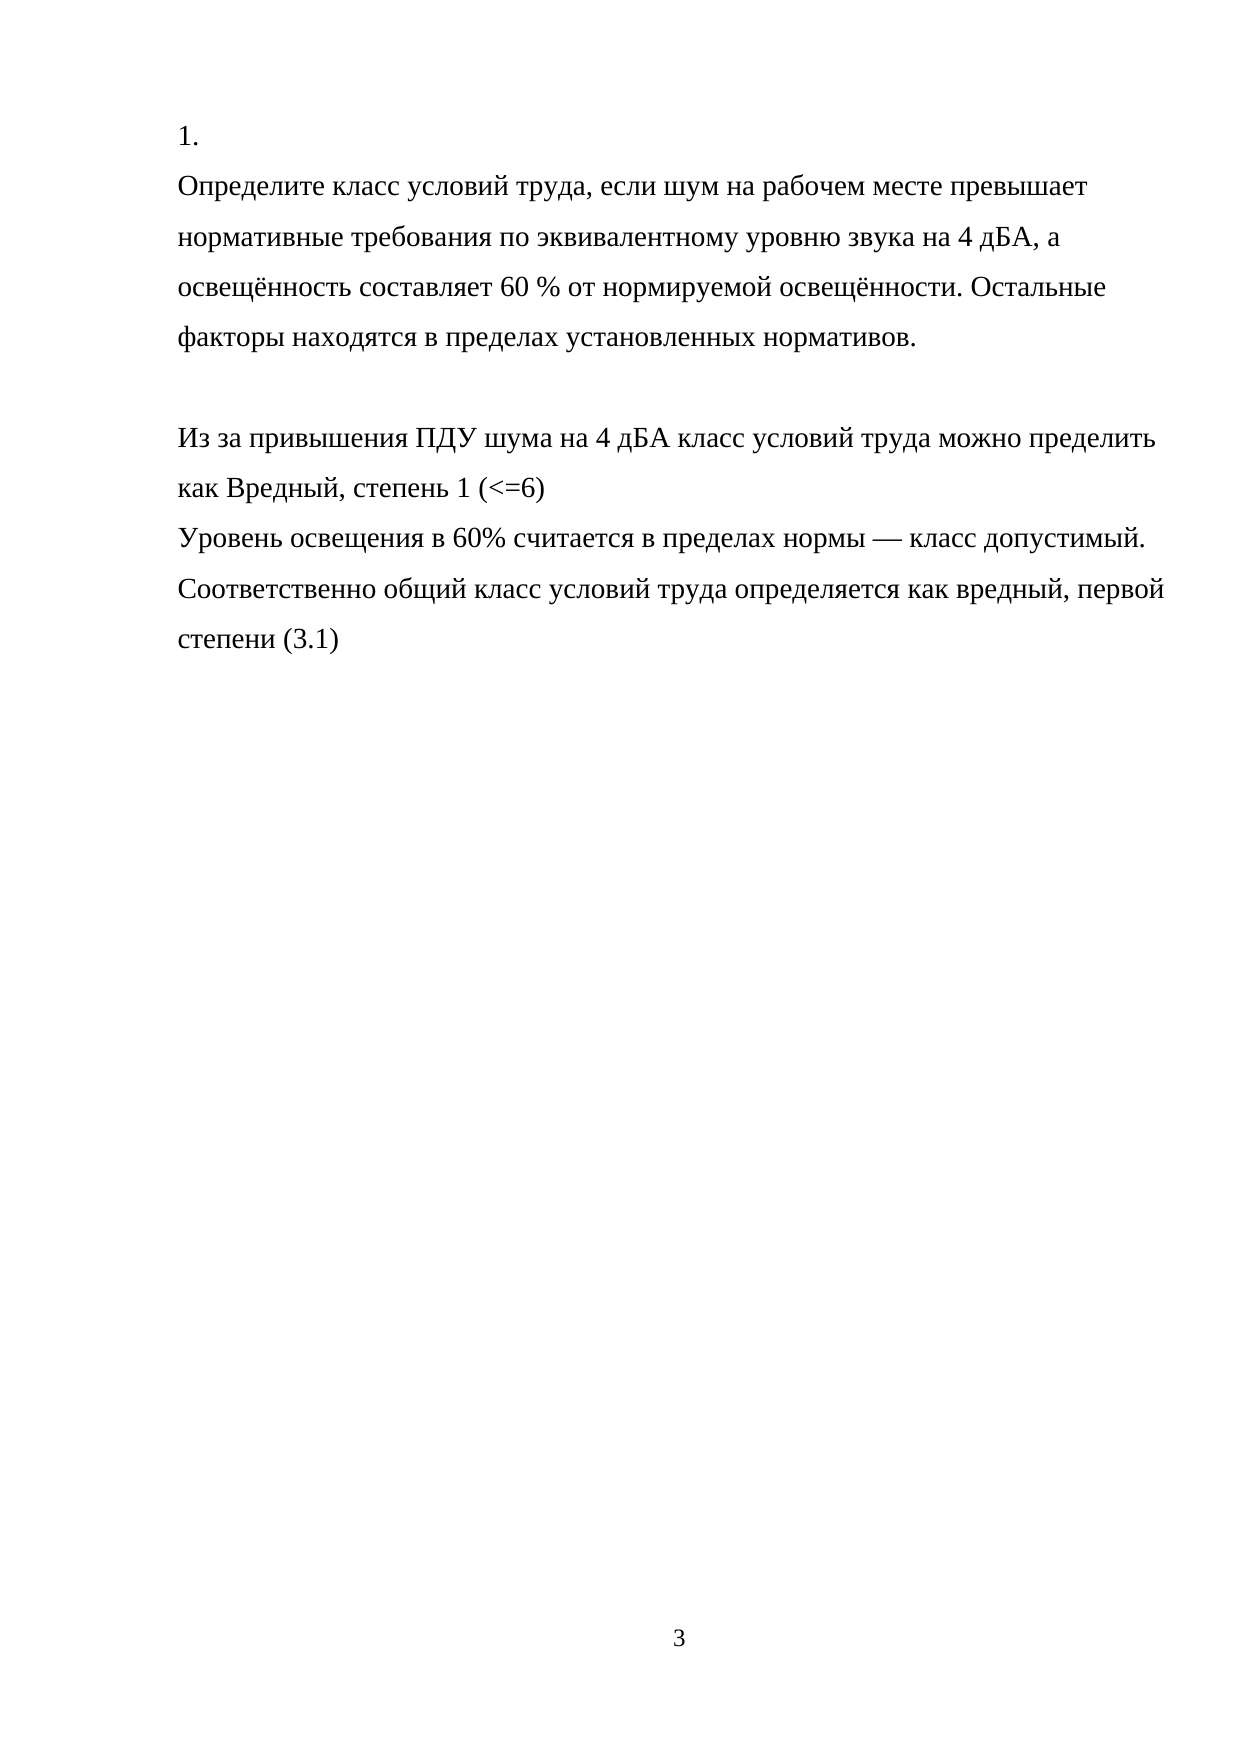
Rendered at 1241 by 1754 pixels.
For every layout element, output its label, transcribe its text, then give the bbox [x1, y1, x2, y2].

text Уровень освещения в 60% считается в пределах нормы — класс допустимый. [177, 521, 1181, 554]
text Из за привышения ПДУ шума на 4 дБА класс условий труда можно пределить как Вредный, степень 1 (<=6) [177, 420, 1181, 504]
text Определите класс условий труда, если шум на рабочем месте превышает нормативные требования по эквивалентному уровню звука на 4 дБА, а освещённость составляет 60 % от нормируемой освещённости. Остальные факторы находятся в пределах установленных нормативов. [177, 168, 1181, 353]
text Соответственно общий класс условий труда определяется как вредный, первой степени (3.1) [177, 571, 1181, 655]
text 1. [177, 118, 1181, 152]
